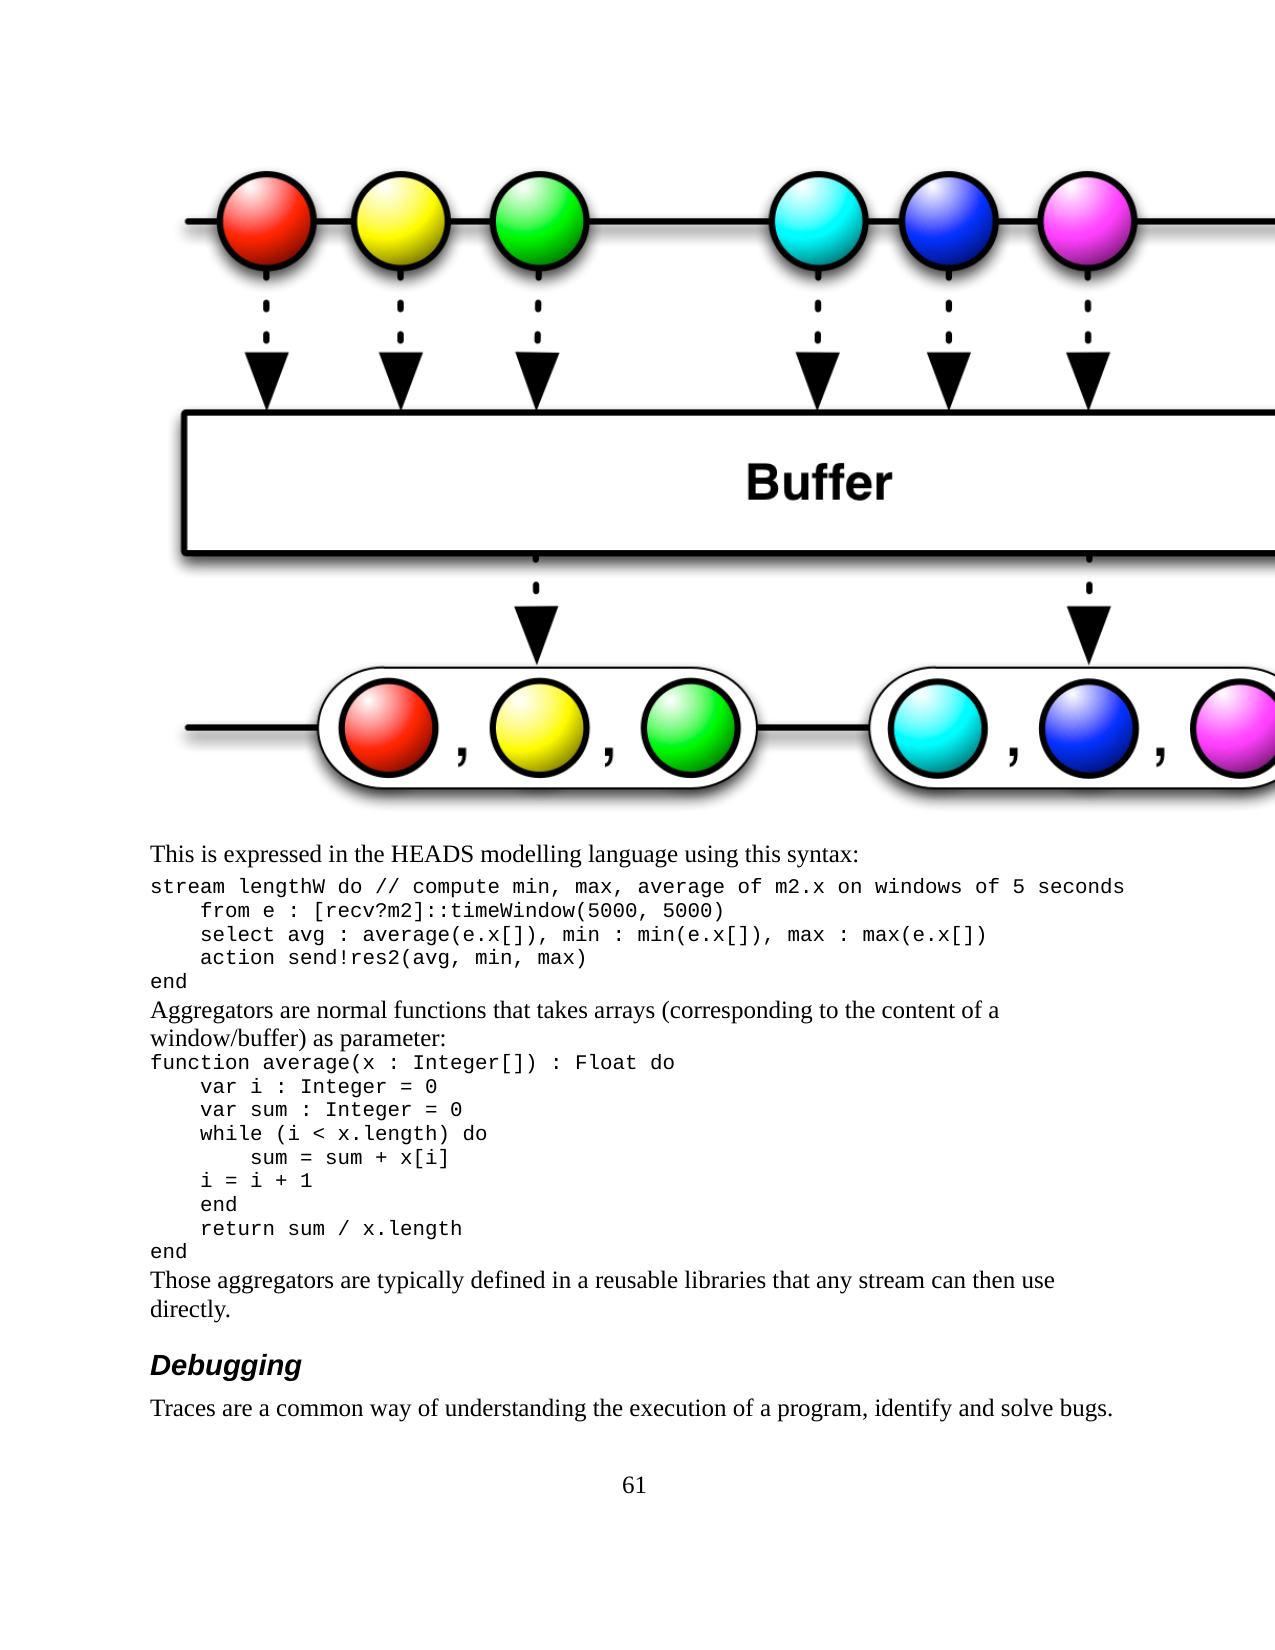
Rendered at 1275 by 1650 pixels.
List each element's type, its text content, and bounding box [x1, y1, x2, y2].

text i = i + 1 [150, 1170, 1125, 1194]
text Traces are a common way of understanding the execution of a program, identify and solve bugs. [150, 1393, 1125, 1422]
picture [150, 150, 1275, 821]
text This is expressed in the HEADS modelling language using this syntax: [150, 839, 1125, 867]
text end [150, 1194, 1125, 1218]
text end [150, 971, 1125, 995]
text action send!res2(avg, min, max) [150, 947, 1125, 971]
text return sum / x.length [150, 1218, 1125, 1241]
text stream lengthW do // compute min, max, average of m2.x on windows of 5 seconds [150, 876, 1125, 900]
text while (i < x.length) do [150, 1123, 1125, 1147]
text select avg : average(e.x[]), min : min(e.x[]), max : max(e.x[]) [150, 924, 1125, 947]
text Aggregators are normal functions that takes arrays (corresponding to the content of a window/buffer) as parameter: [150, 995, 1125, 1052]
text var sum : Integer = 0 [150, 1099, 1125, 1123]
text sum = sum + x[i] [150, 1147, 1125, 1170]
text var i : Integer = 0 [150, 1076, 1125, 1099]
text function average(x : Integer[]) : Float do [150, 1052, 1125, 1076]
subtitle Debugging [150, 1347, 1125, 1381]
text end [150, 1241, 1125, 1265]
text Those aggregators are typically defined in a reusable libraries that any stream can then use directly. [150, 1265, 1125, 1322]
text from e : [recv?m2]::timeWindow(5000, 5000) [150, 900, 1125, 924]
